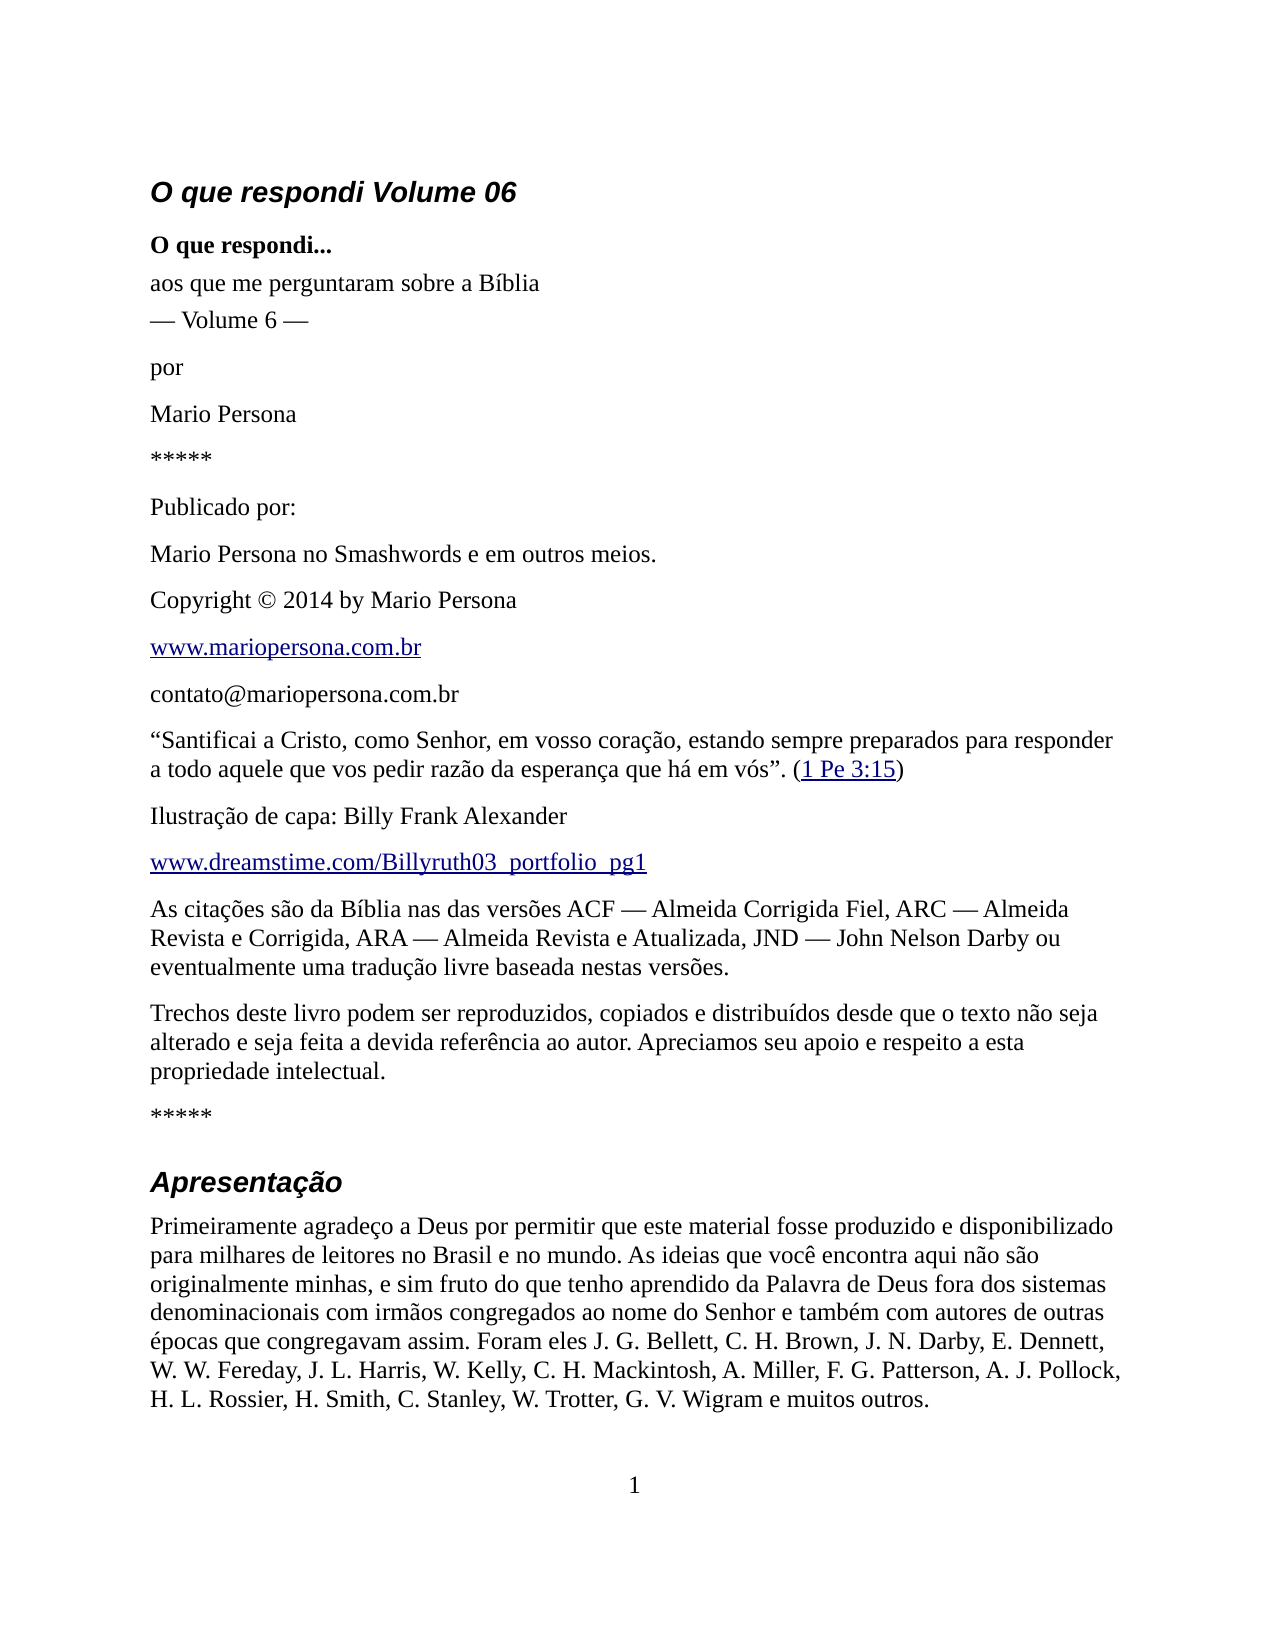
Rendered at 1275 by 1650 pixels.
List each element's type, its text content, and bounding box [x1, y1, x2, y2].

text www.dreamstime.com/Billyruth03_portfolio_pg1 [150, 847, 1125, 876]
text Mario Persona no Smashwords e em outros meios. [150, 539, 1125, 567]
subtitle O que respondi Volume 06 [150, 175, 1125, 208]
text Trechos deste livro podem ser reproduzidos, copiados e distribuídos desde que o texto não seja alterado e seja feita a devida referência ao autor. Apreciamos seu apoio e respeito a esta propriedade intelectual. [150, 998, 1125, 1084]
text ***** [150, 445, 1125, 474]
text O que respondi... [150, 230, 1125, 259]
text “Santificai a Cristo, como Senhor, em vosso coração, estando sempre preparados para responder a todo aquele que vos pedir razão da esperança que há em vós”. (1 Pe 3:15) [150, 725, 1125, 783]
text As citações são da Bíblia nas das versões ACF — Almeida Corrigida Fiel, ARC — Almeida Revista e Corrigida, ARA — Almeida Revista e Atualizada, JND — John Nelson Darby ou eventualmente uma tradução livre baseada nestas versões. [150, 894, 1125, 980]
text Publicado por: [150, 492, 1125, 521]
text Ilustração de capa: Billy Frank Alexander [150, 801, 1125, 829]
text www.mariopersona.com.br [150, 632, 1125, 661]
subtitle Apresentação [150, 1165, 1125, 1199]
text ***** [150, 1102, 1125, 1131]
text — Volume 6 — [150, 305, 1125, 334]
text Copyright © 2014 by Mario Persona [150, 585, 1125, 614]
text Primeiramente agradeço a Deus por permitir que este material fosse produzido e disponibilizado para milhares de leitores no Brasil e no mundo. As ideias que você encontra aqui não são originalmente minhas, e sim fruto do que tenho aprendido da Palavra de Deus fora dos sistemas denominacionais com irmãos congregados ao nome do Senhor e também com autores de outras épocas que congregavam assim. Foram eles J. G. Bellett, C. H. Brown, J. N. Darby, E. Dennett, W. W. Fereday, J. L. Harris, W. Kelly, C. H. Mackintosh, A. Miller, F. G. Patterson, A. J. Pollock, H. L. Rossier, H. Smith, C. Stanley, W. Trotter, G. V. Wigram e muitos outros. [150, 1211, 1125, 1412]
text por [150, 352, 1125, 381]
text aos que me perguntaram sobre a Bíblia [150, 268, 1125, 296]
text Mario Persona [150, 399, 1125, 427]
text contato@mariopersona.com.br [150, 679, 1125, 707]
